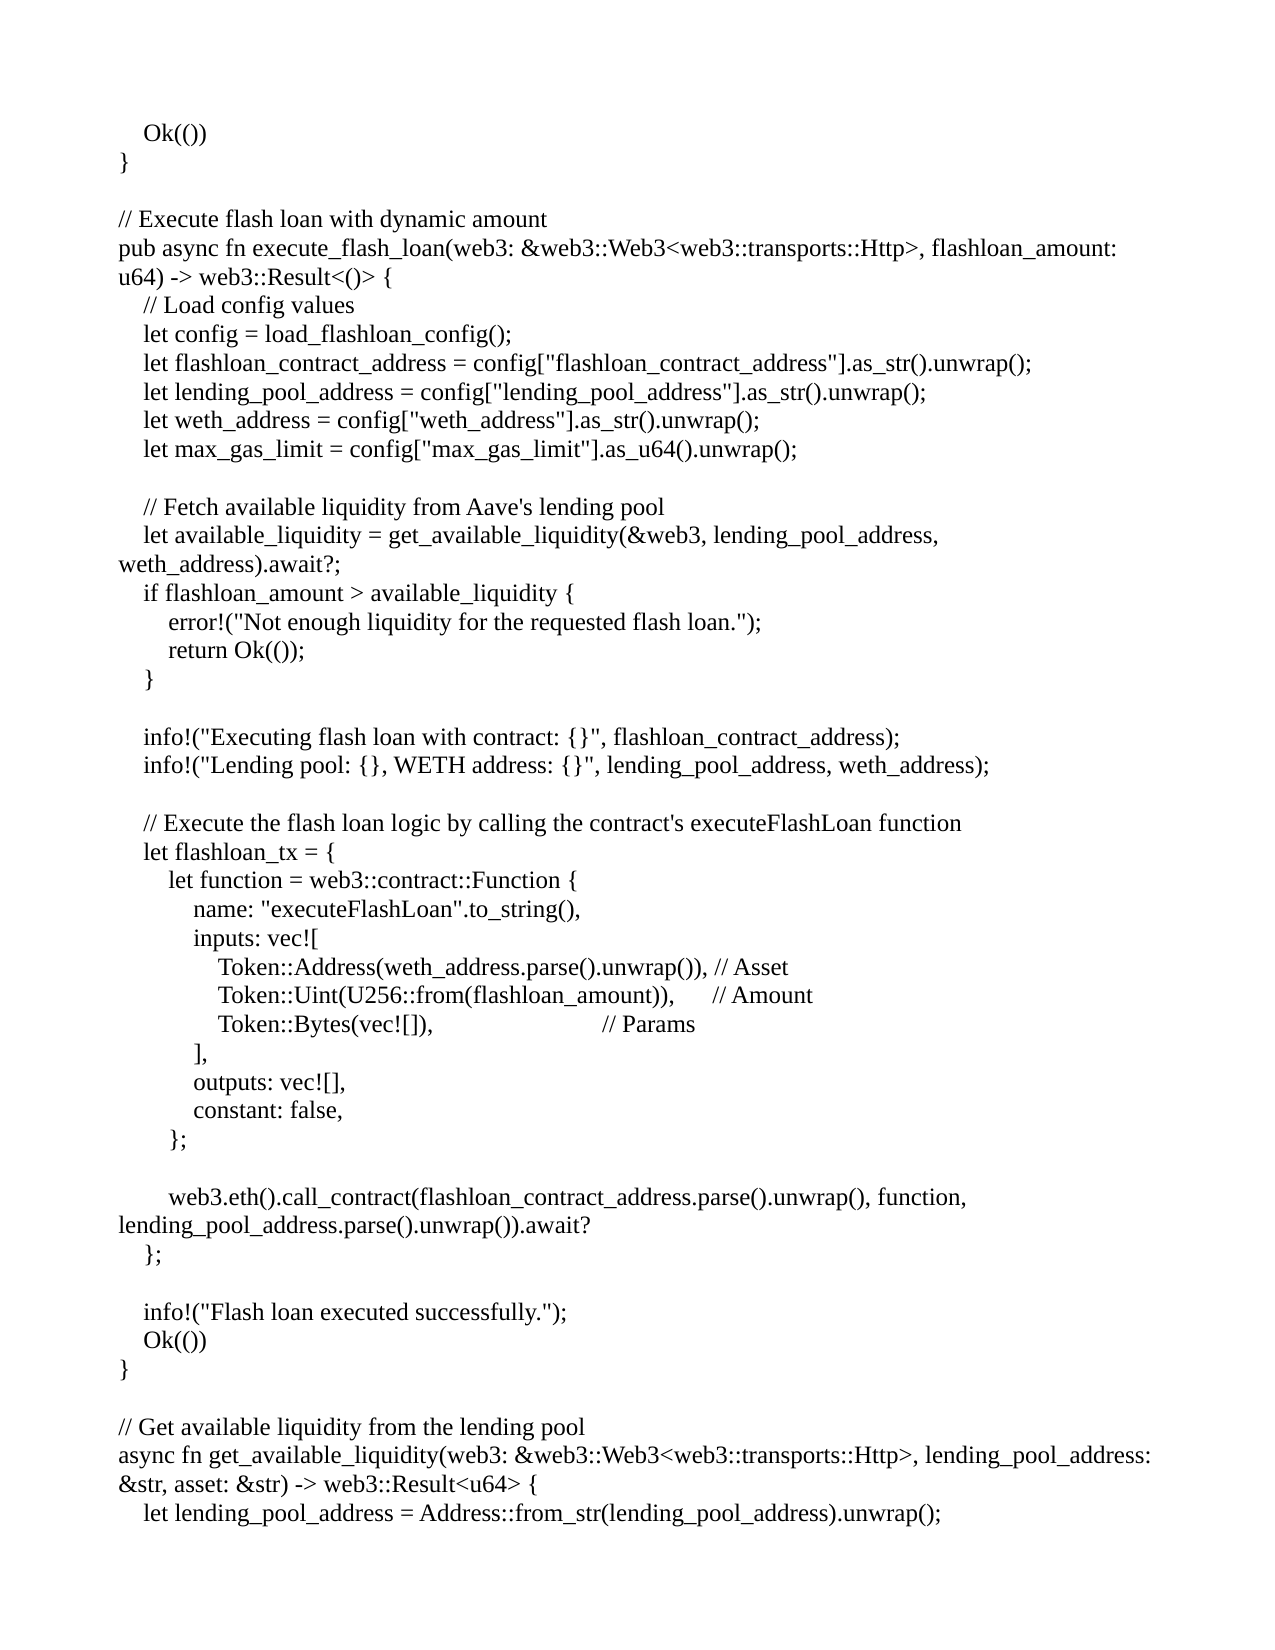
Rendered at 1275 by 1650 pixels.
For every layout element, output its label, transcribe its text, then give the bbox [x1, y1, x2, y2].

text }; [118, 1239, 1157, 1268]
text } [118, 1354, 1157, 1383]
text }; [118, 1124, 1157, 1153]
text return Ok(()); [118, 636, 1157, 664]
text // Execute flash loan with dynamic amount [118, 204, 1157, 233]
text // Load config values [118, 291, 1157, 319]
text Ok(()) [118, 1326, 1157, 1354]
text async fn get_available_liquidity(web3: &web3::Web3<web3::transports::Http>, lending_pool_address: &str, asset: &str) -> web3::Result<u64> { [118, 1441, 1157, 1498]
text constant: false, [118, 1096, 1157, 1124]
text Token::Address(weth_address.parse().unwrap()), // Asset [118, 952, 1157, 981]
text pub async fn execute_flash_loan(web3: &web3::Web3<web3::transports::Http>, flashloan_amount: u64) -> web3::Result<()> { [118, 233, 1157, 291]
text let weth_address = config["weth_address"].as_str().unwrap(); [118, 406, 1157, 434]
text let config = load_flashloan_config(); [118, 319, 1157, 348]
text name: "executeFlashLoan".to_string(), [118, 894, 1157, 923]
text let available_liquidity = get_available_liquidity(&web3, lending_pool_address, weth_address).await?; [118, 521, 1157, 578]
text outputs: vec![], [118, 1067, 1157, 1096]
text info!("Lending pool: {}, WETH address: {}", lending_pool_address, weth_address); [118, 751, 1157, 779]
text let lending_pool_address = Address::from_str(lending_pool_address).unwrap(); [118, 1498, 1157, 1527]
text } [118, 664, 1157, 693]
text let max_gas_limit = config["max_gas_limit"].as_u64().unwrap(); [118, 434, 1157, 463]
text Token::Bytes(vec![]), // Params [118, 1009, 1157, 1038]
text ], [118, 1038, 1157, 1067]
text inputs: vec![ [118, 923, 1157, 952]
text error!("Not enough liquidity for the requested flash loan."); [118, 607, 1157, 636]
text // Get available liquidity from the lending pool [118, 1412, 1157, 1441]
text let lending_pool_address = config["lending_pool_address"].as_str().unwrap(); [118, 377, 1157, 406]
text info!("Flash loan executed successfully."); [118, 1297, 1157, 1326]
text web3.eth().call_contract(flashloan_contract_address.parse().unwrap(), function, lending_pool_address.parse().unwrap()).await? [118, 1182, 1157, 1239]
text Token::Uint(U256::from(flashloan_amount)), // Amount [118, 981, 1157, 1009]
text } [118, 147, 1157, 176]
text Ok(()) [118, 118, 1157, 147]
text // Fetch available liquidity from Aave's lending pool [118, 492, 1157, 521]
text // Execute the flash loan logic by calling the contract's executeFlashLoan function [118, 808, 1157, 837]
text let flashloan_tx = { [118, 837, 1157, 866]
text info!("Executing flash loan with contract: {}", flashloan_contract_address); [118, 722, 1157, 751]
text let flashloan_contract_address = config["flashloan_contract_address"].as_str().unwrap(); [118, 348, 1157, 377]
text let function = web3::contract::Function { [118, 866, 1157, 894]
text if flashloan_amount > available_liquidity { [118, 578, 1157, 607]
